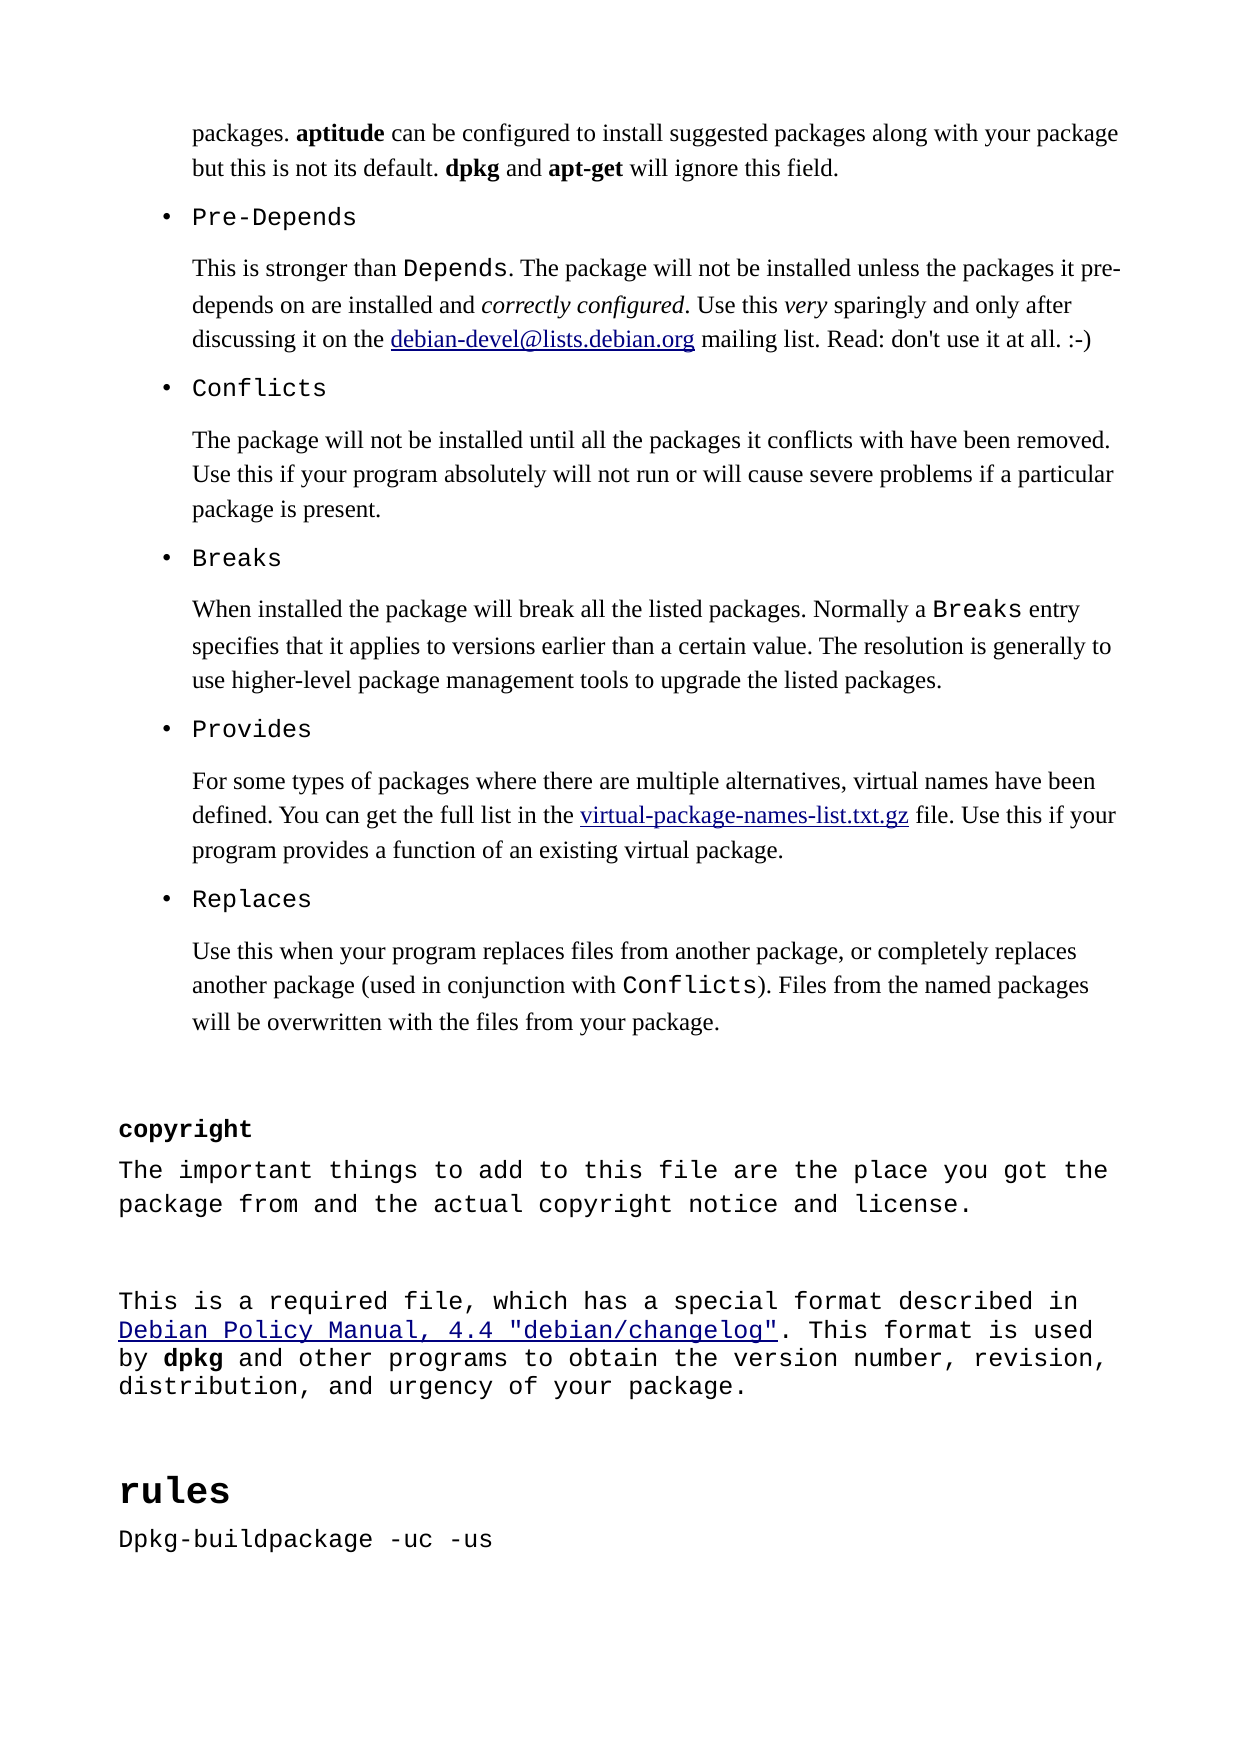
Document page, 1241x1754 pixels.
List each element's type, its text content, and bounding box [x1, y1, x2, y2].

list Conflicts [162, 373, 1122, 404]
text This is a required file, which has a special format described in Debian Policy Manual, 4.4 "debian/changelog". This format is used by dpkg and other programs to obtain the version number, revision, distribution, and urgency of your package. [118, 1289, 1122, 1402]
text The important things to add to this file are the place you got the package from and the actual copyright notice and license. [118, 1158, 1122, 1220]
list Provides [162, 714, 1122, 745]
subtitle rules [118, 1472, 1122, 1514]
list For some types of packages where there are multiple alternatives, virtual names have been defined. You can get the full list in the virtual-package-names-list.txt.gz file. Use this if your program provides a function of an existing virtual package. [162, 766, 1122, 864]
text Dpkg-buildpackage -uc -us [118, 1527, 1122, 1555]
list Breaks [162, 543, 1122, 574]
subtitle copyright [118, 1117, 1122, 1145]
list packages. aptitude can be configured to install suggested packages along with your package but this is not its default. dpkg and apt-get will ignore this field. [162, 118, 1122, 181]
list Replaces [162, 884, 1122, 915]
list When installed the package will break all the listed packages. Normally a Breaks entry specifies that it applies to versions earlier than a certain value. The resolution is generally to use higher-level package management tools to upgrade the listed packages. [162, 594, 1122, 694]
list Use this when your program replaces files from another package, or completely replaces another package (used in conjunction with Conflicts). Files from the named packages will be overwritten with the files from your package. [162, 936, 1122, 1036]
list This is stronger than Depends. The package will not be installed unless the packages it pre-depends on are installed and correctly configured. Use this very sparingly and only after discussing it on the debian-devel@lists.debian.org mailing list. Read: don't use it at all. :-) [162, 253, 1122, 353]
list Pre-Depends [162, 202, 1122, 232]
list The package will not be installed until all the packages it conflicts with have been removed. Use this if your program absolutely will not run or will cause severe problems if a particular package is present. [162, 425, 1122, 523]
